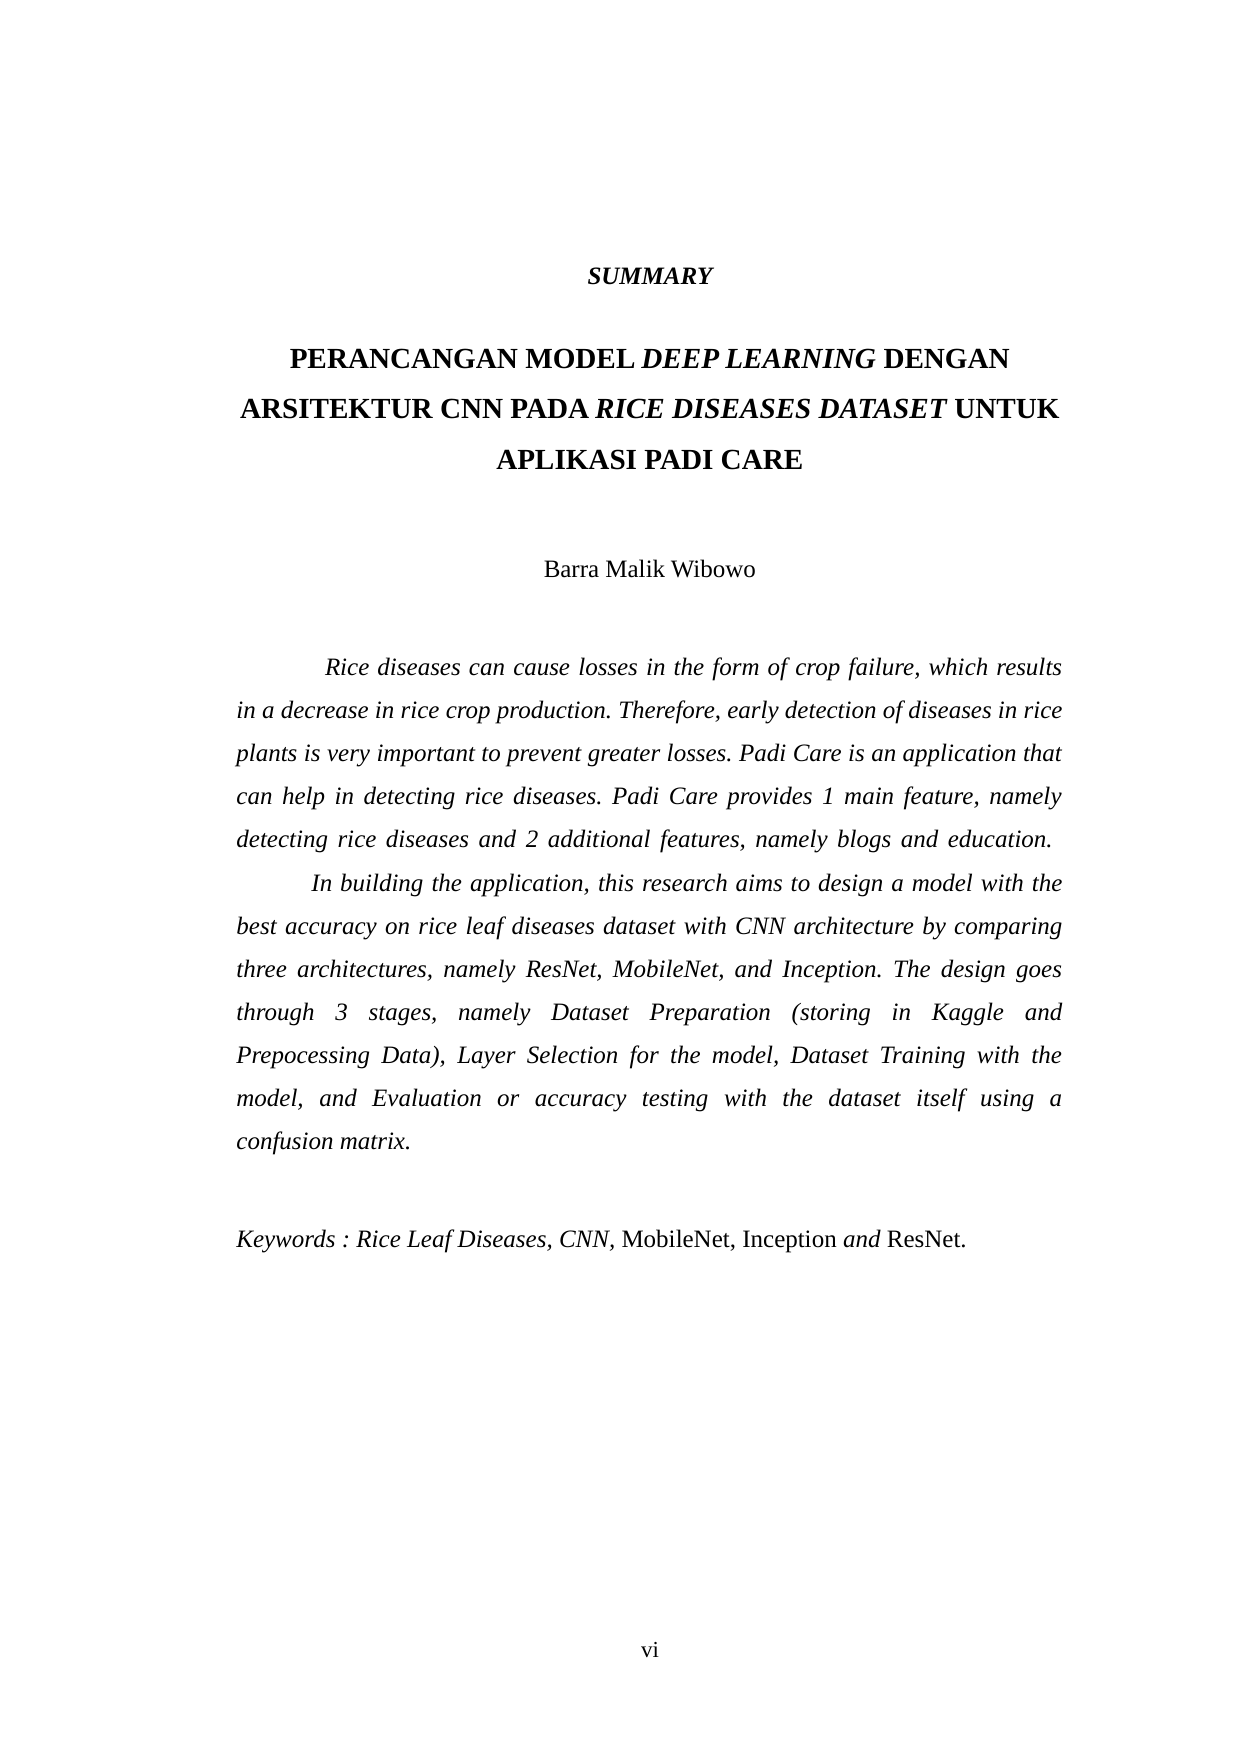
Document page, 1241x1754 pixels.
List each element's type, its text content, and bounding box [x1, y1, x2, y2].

text Rice diseases can cause losses in the form of crop failure, which results in a decrease in rice crop production. Therefore, early detection of diseases in rice plants is very important to prevent greater losses. Padi Care is an application that can help in detecting rice diseases. Padi Care provides 1 main feature, namely detecting rice diseases and 2 additional features, namely blogs and education. In building the application, this research aims to design a model with the best accuracy on rice leaf diseases dataset with CNN architecture by comparing three architectures, namely ResNet, MobileNet, and Inception. The design goes through 3 stages, namely Dataset Preparation (storing in Kaggle and Prepocessing Data), Layer Selection for the model, Dataset Training with the model, and Evaluation or accuracy testing with the dataset itself using a confusion matrix. [236, 652, 1063, 1155]
subtitle SUMMARY [236, 261, 1063, 290]
text Keywords : Rice Leaf Diseases, CNN, MobileNet, Inception and ResNet. [236, 1224, 1063, 1253]
title PERANCANGAN MODEL DEEP LEARNING DENGAN ARSITEKTUR CNN PADA RICE DISEASES DATASET UNTUK APLIKASI PADI CARE [236, 341, 1063, 476]
text Barra Malik Wibowo [236, 554, 1063, 583]
